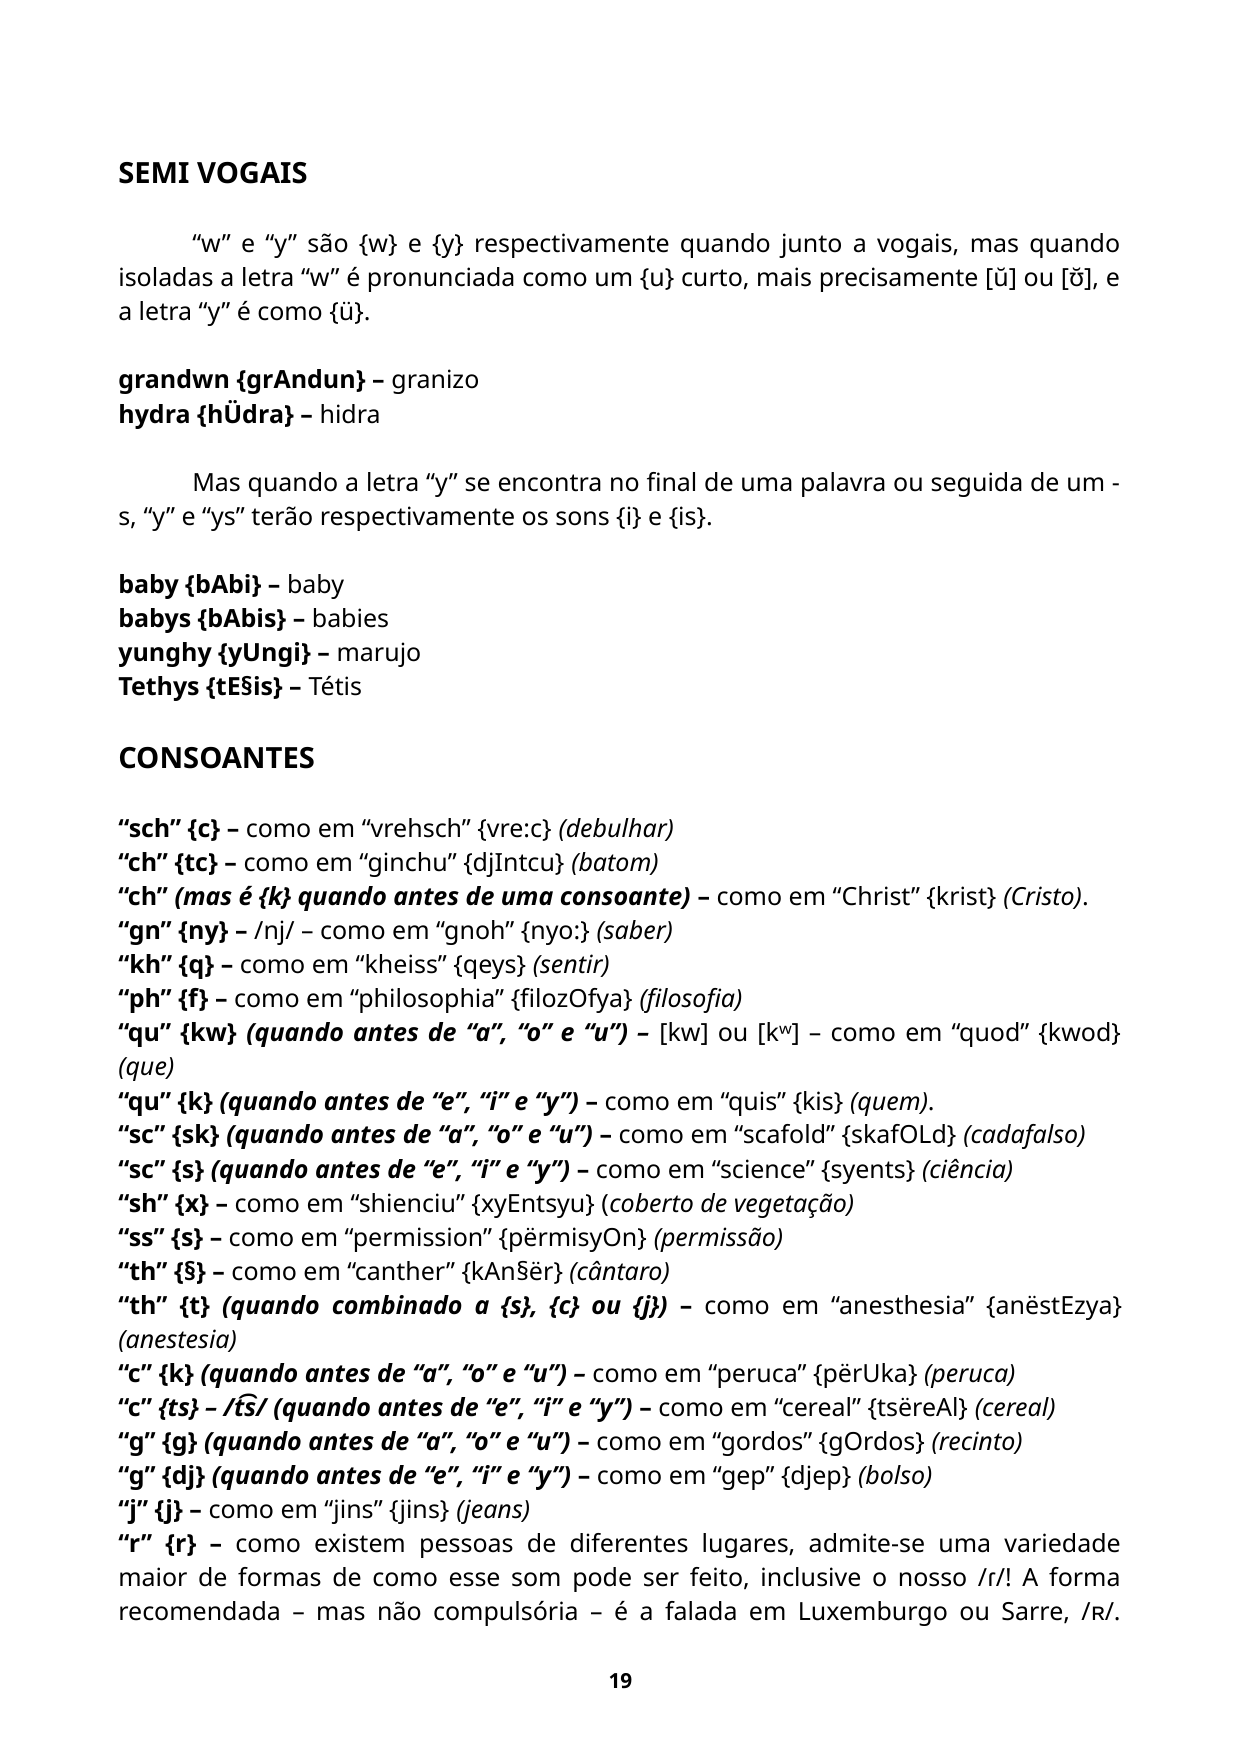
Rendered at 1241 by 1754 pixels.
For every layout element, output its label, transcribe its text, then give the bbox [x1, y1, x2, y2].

text Mas quando a letra “y” se encontra no final de uma palavra ou seguida de um -s, “y” e “ys” terão respectivamente os sons {i} e {is}. [118, 464, 1122, 532]
text babys {bAbis} – babies [118, 601, 1122, 635]
subtitle CONSOANTES [118, 737, 1122, 777]
text “g” {dj} (quando antes de “e”, “i” e “y”) – como em “gep” {djep} (bolso) [118, 1458, 1122, 1492]
text “gn” {ny} – /nj/ – como em “gnoh” {nyo:} (saber) [118, 913, 1122, 947]
text “qu” {kw} (quando antes de “a”, “o” e “u”) – [kw] ou [kʷ] – como em “quod” {kwod} (que) [118, 1015, 1122, 1083]
text Tethys {tE§is} – Tétis [118, 669, 1122, 703]
text hydra {hÜdra} – hidra [118, 396, 1122, 430]
subtitle SEMI VOGAIS [118, 152, 1122, 192]
text “c” {k} (quando antes de “a”, “o” e “u”) – como em “peruca” {përUka} (peruca) [118, 1356, 1122, 1390]
text “sc” {s} (quando antes de “e”, “i” e “y”) – como em “science” {syents} (ciência) [118, 1151, 1122, 1185]
text “sc” {sk} (quando antes de “a”, “o” e “u”) – como em “scafold” {skafOLd} (cadafalso) [118, 1117, 1122, 1151]
text “ss” {s} – como em “permission” {përmisyOn} (permissão) [118, 1219, 1122, 1253]
text “th” {t} (quando combinado a {s}, {c} ou {j}) – como em “anesthesia” {anëstEzya} (anestesia) [118, 1287, 1122, 1356]
text “g” {g} (quando antes de “a”, “o” e “u”) – como em “gordos” {gOrdos} (recinto) [118, 1424, 1122, 1458]
text yunghy {yUngi} – marujo [118, 635, 1122, 669]
text “kh” {q} – como em “kheiss” {qeys} (sentir) [118, 947, 1122, 981]
text “r” {r} – como existem pessoas de diferentes lugares, admite-se uma variedade maior de formas de como esse som pode ser feito, inclusive o nosso /ɾ/! A forma recomendada – mas não compulsória – é a falada em Luxemburgo ou Sarre, /ʀ/. [118, 1526, 1122, 1628]
text “c” {ts} – /t͡s/ (quando antes de “e”, “i” e “y”) – como em “cereal” {tsëreAl} (cereal) [118, 1390, 1122, 1424]
text baby {bAbi} – baby [118, 567, 1122, 601]
text “qu” {k} (quando antes de “e”, “i” e “y”) – como em “quis” {kis} (quem). [118, 1083, 1122, 1117]
text “w” e “y” são {w} e {y} respectivamente quando junto a vogais, mas quando isoladas a letra “w” é pronunciada como um {u} curto, mais precisamente [ŭ] ou [ʊ̆], e a letra “y” é como {ü}. [118, 226, 1122, 328]
text “sch” {c} – como em “vrehsch” {vre:c} (debulhar) [118, 811, 1122, 845]
text grandwn {grAndun} – granizo [118, 362, 1122, 396]
text “j” {j} – como em “jins” {jins} (jeans) [118, 1492, 1122, 1526]
text “ch” {tc} – como em “ginchu” {djIntcu} (batom) [118, 845, 1122, 879]
text “ch” (mas é {k} quando antes de uma consoante) – como em “Christ” {krist} (Cristo). [118, 879, 1122, 913]
text “ph” {f} – como em “philosophia” {filozOfya} (filosofia) [118, 981, 1122, 1015]
text “th” {§} – como em “canther” {kAn§ër} (cântaro) [118, 1253, 1122, 1287]
text “sh” {x} – como em “shienciu” {xyEntsyu} (coberto de vegetação) [118, 1185, 1122, 1219]
